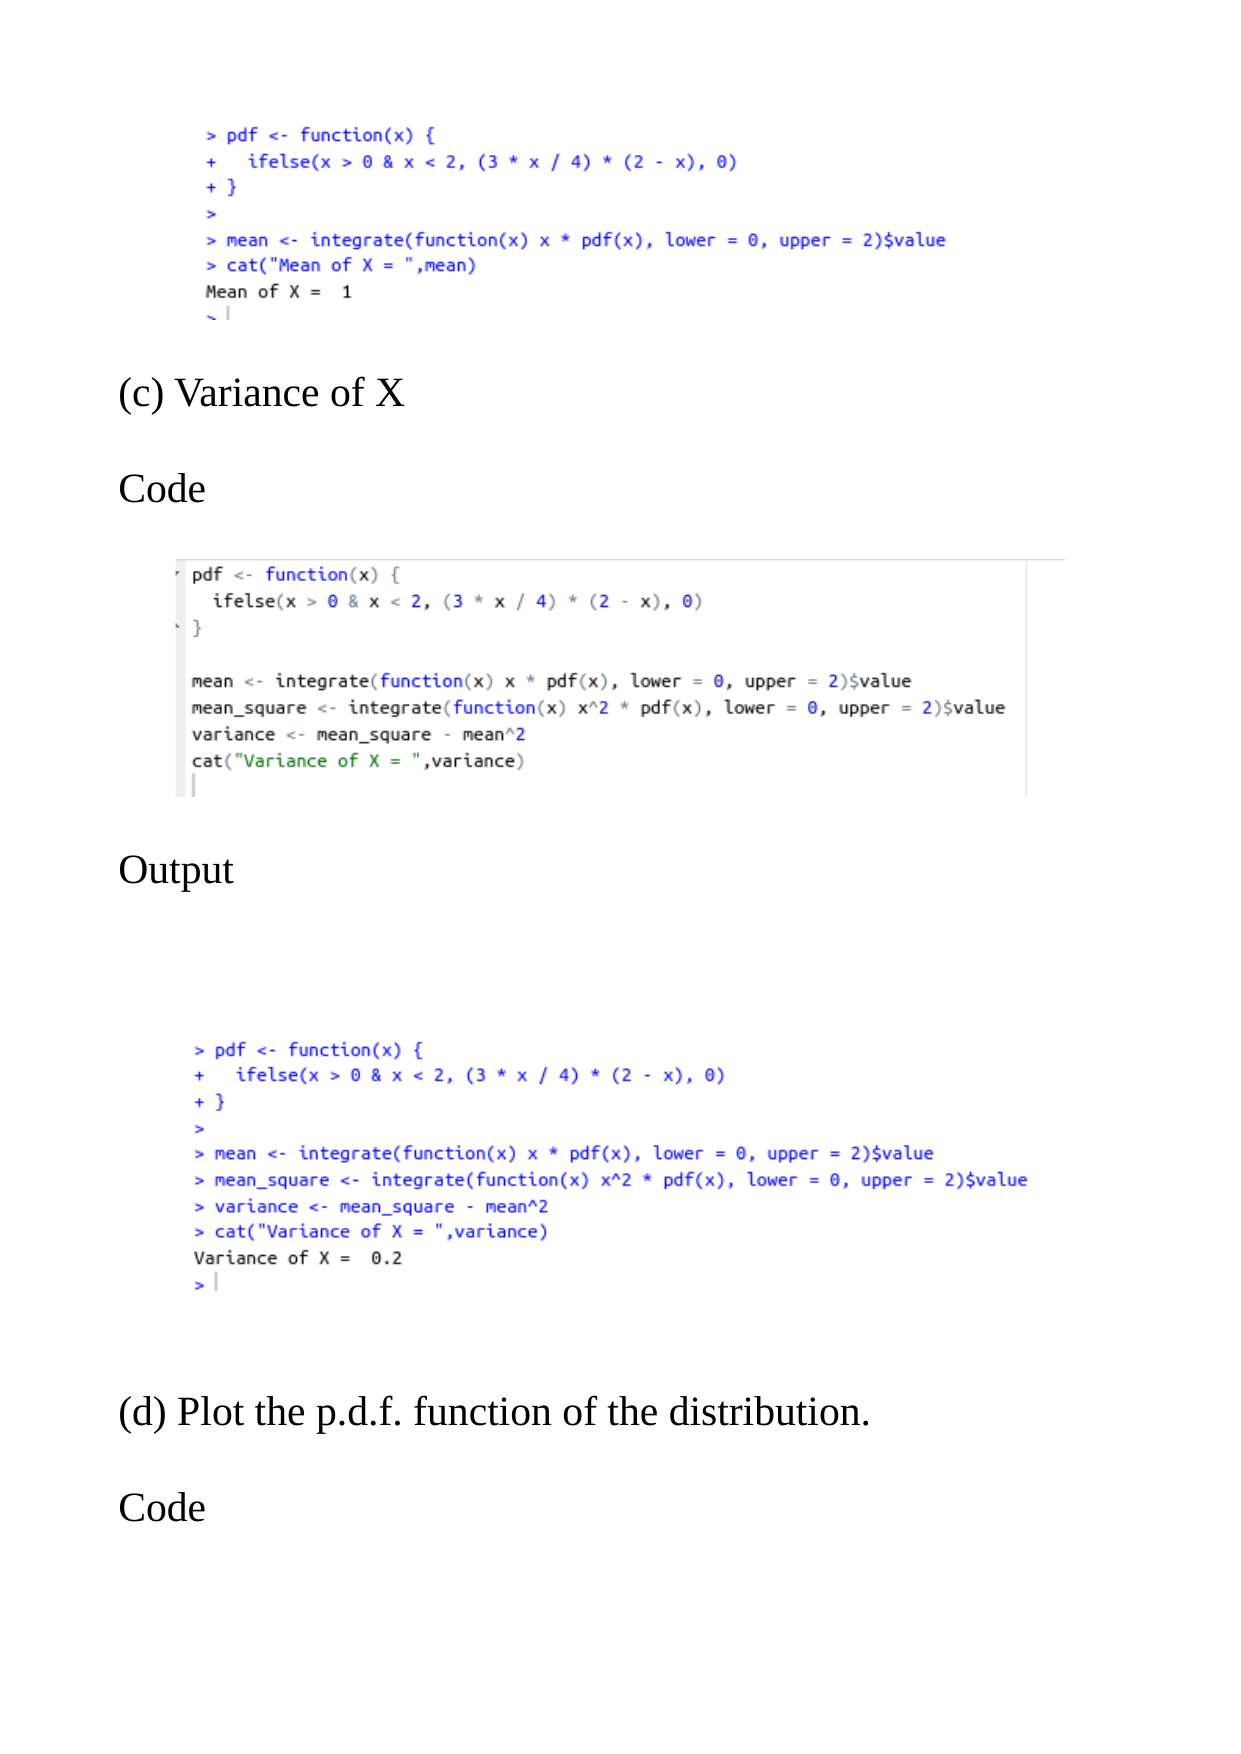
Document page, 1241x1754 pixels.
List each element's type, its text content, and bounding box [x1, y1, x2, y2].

text Code [118, 1483, 1122, 1531]
picture [185, 1036, 1056, 1291]
text Output [118, 845, 1122, 893]
text Code [118, 463, 1122, 511]
picture [200, 118, 1040, 320]
text (c) Variance of X [118, 368, 1122, 416]
picture [175, 559, 1065, 797]
text (d) Plot the p.d.f. function of the distribution. [118, 1387, 1122, 1435]
